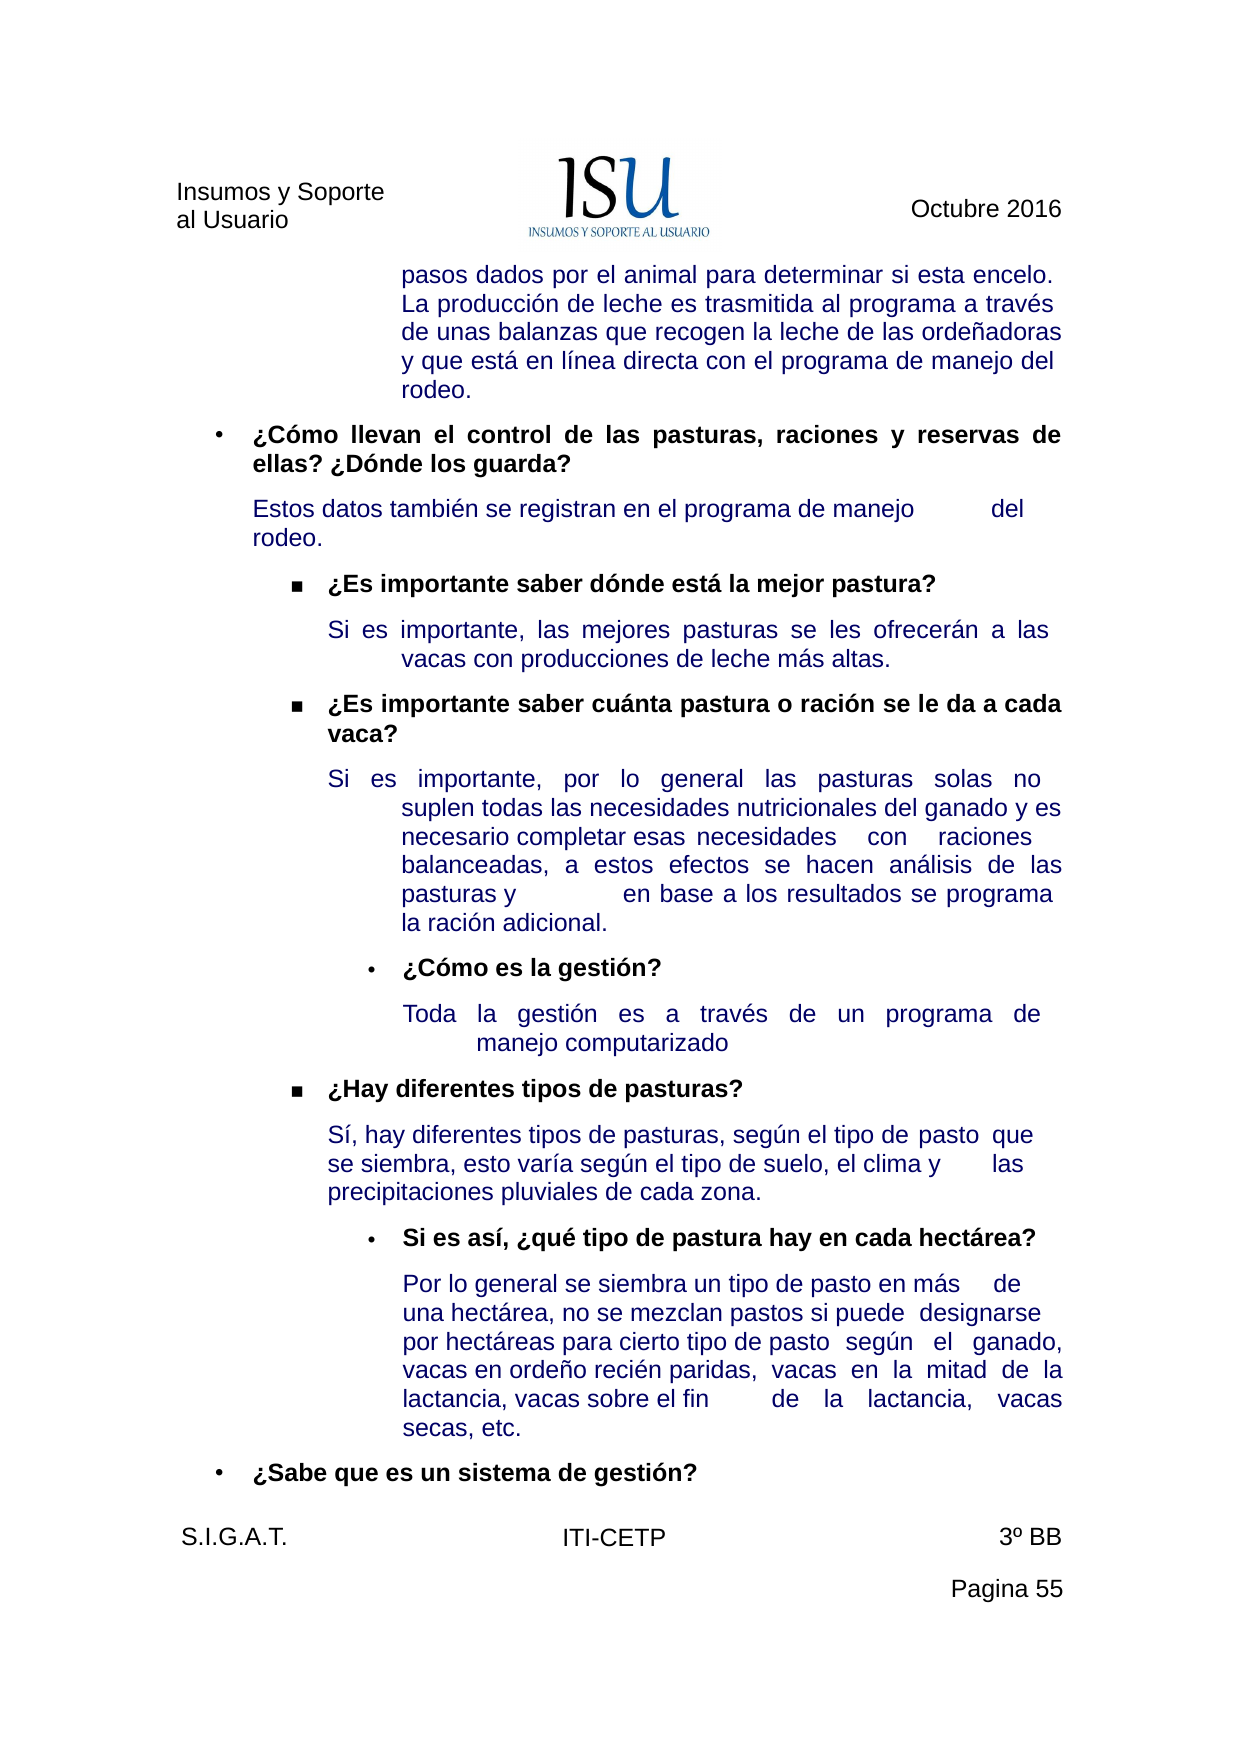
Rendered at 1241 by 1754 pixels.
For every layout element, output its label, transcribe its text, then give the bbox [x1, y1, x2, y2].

text Toda la gestión es a través de un programa de manejo computarizado [365, 999, 1063, 1057]
text Sí, hay diferentes tipos de pasturas, según el tipo de pasto que se siembra, esto varía según el tipo de suelo, el clima y las precipitaciones pluviales de cada zona. [290, 1120, 1063, 1206]
list ¿Hay diferentes tipos de pasturas? [290, 1074, 1063, 1103]
text Si es importante, por lo general las pasturas solas no suplen todas las necesidades nutricionales del ganado y es necesario completar esas necesidades con raciones balanceadas, a estos efectos se hacen análisis de las pasturas y en base a los resultados se programa la ración adicional. [290, 764, 1063, 937]
list Si es así, ¿qué tipo de pastura hay en cada hectárea? [365, 1223, 1063, 1252]
text Si es importante, las mejores pasturas se les ofrecerán a las vacas con producciones de leche más altas. [290, 615, 1063, 672]
list ¿Es importante saber cuánta pastura o ración se le da a cada vaca? [290, 689, 1063, 747]
list ¿Cómo llevan el control de las pasturas, raciones y reservas de ellas? ¿Dónde los guarda? [215, 420, 1063, 478]
list ¿Es importante saber dónde está la mejor pastura? [290, 569, 1063, 598]
list ¿Cómo es la gestión? [365, 953, 1063, 983]
text Estos datos también se registran en el programa de manejo del rodeo. [215, 494, 1063, 552]
text pasos dados por el animal para determinar si esta encelo. La producción de leche es trasmitida al programa a través de unas balanzas que recogen la leche de las ordeñadoras y que está en línea directa con el programa de manejo del rodeo. [290, 260, 1063, 403]
text Por lo general se siembra un tipo de pasto en más de una hectárea, no se mezclan pastos si puede designarse por hectáreas para cierto tipo de pasto según el ganado, vacas en ordeño recién paridas, vacas en la mitad de la lactancia, vacas sobre el fin de la lactancia, vacas secas, etc. [365, 1269, 1063, 1442]
list ¿Sabe que es un sistema de gestión? [215, 1458, 1063, 1487]
picture [517, 138, 723, 252]
